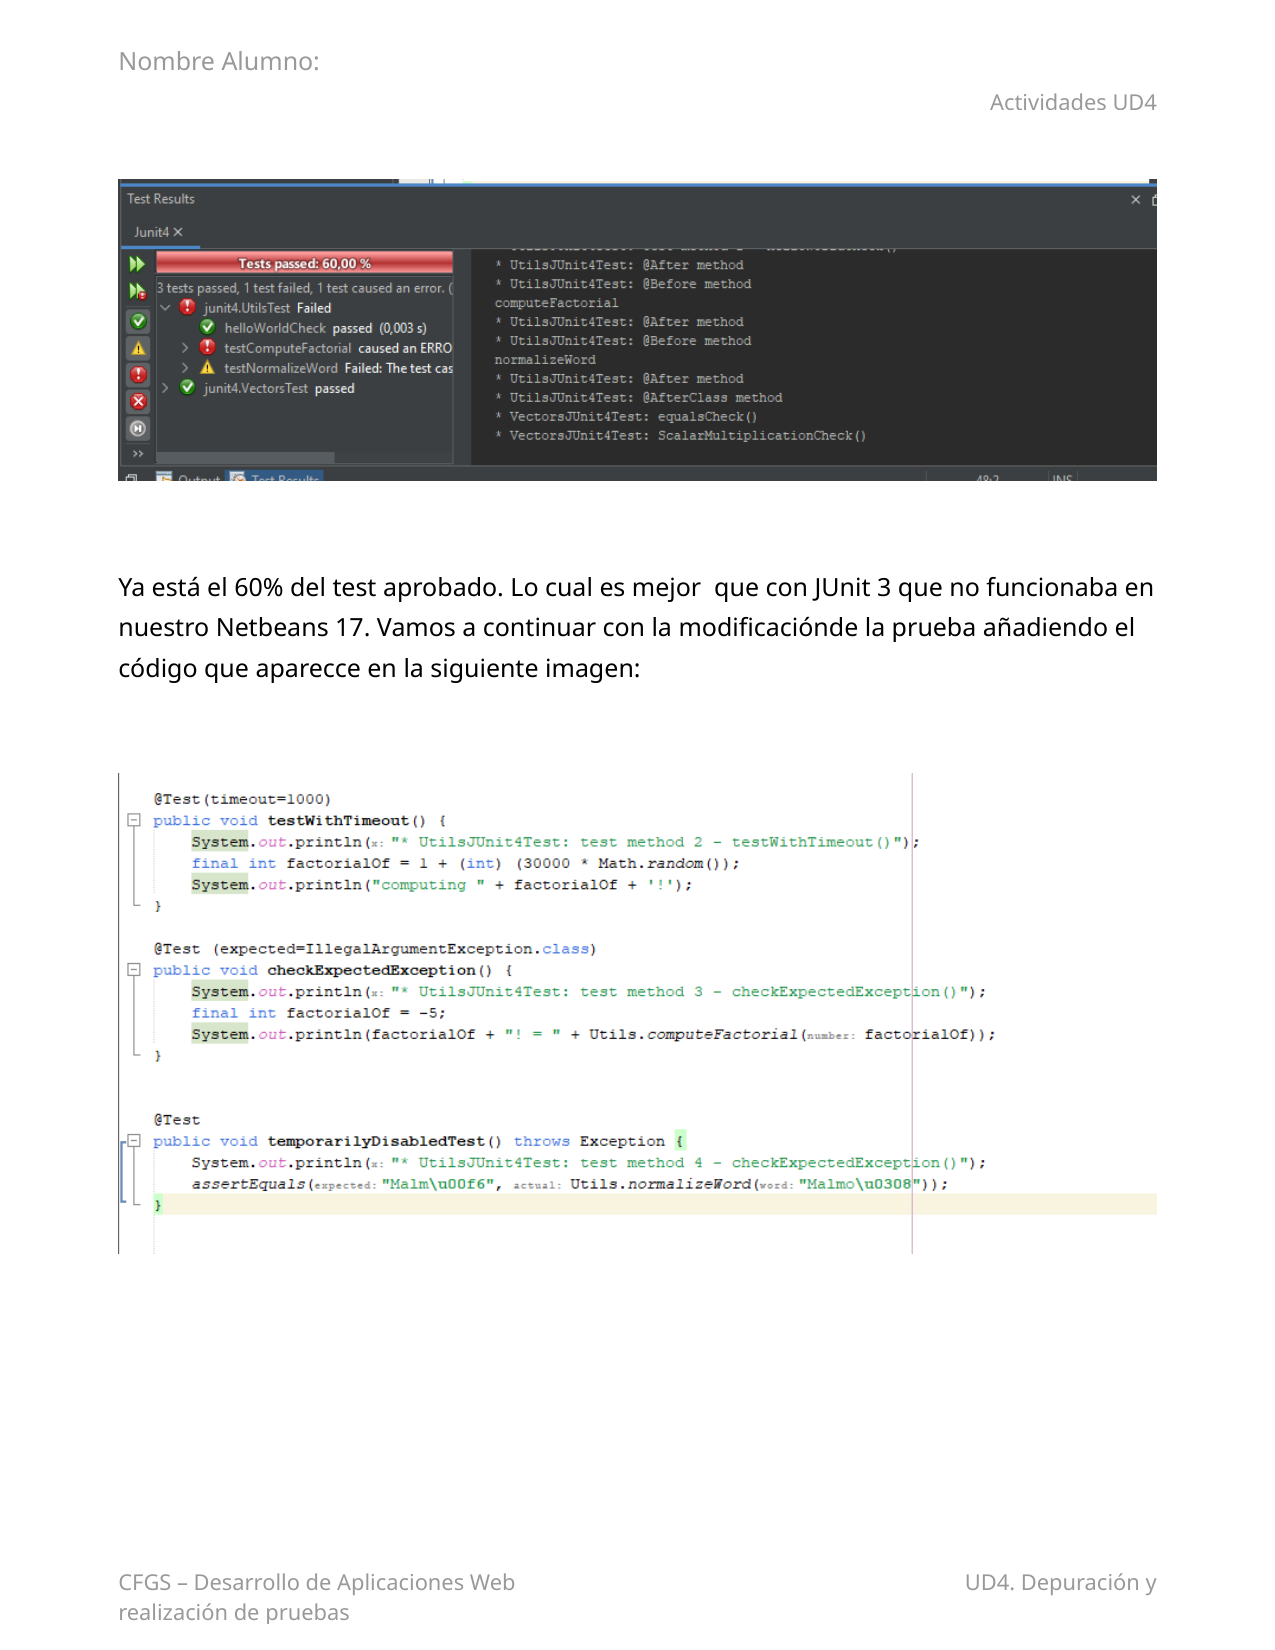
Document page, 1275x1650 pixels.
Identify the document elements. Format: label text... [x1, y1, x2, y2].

picture [118, 179, 1157, 481]
text Ya está el 60% del test aprobado. Lo cual es mejor que con JUnit 3 que no funcionaba en nuestro Netbeans 17. Vamos a continuar con la modificaciónde la prueba añadiendo el código que aparecce en la siguiente imagen: [118, 569, 1157, 685]
picture [118, 773, 1157, 1254]
